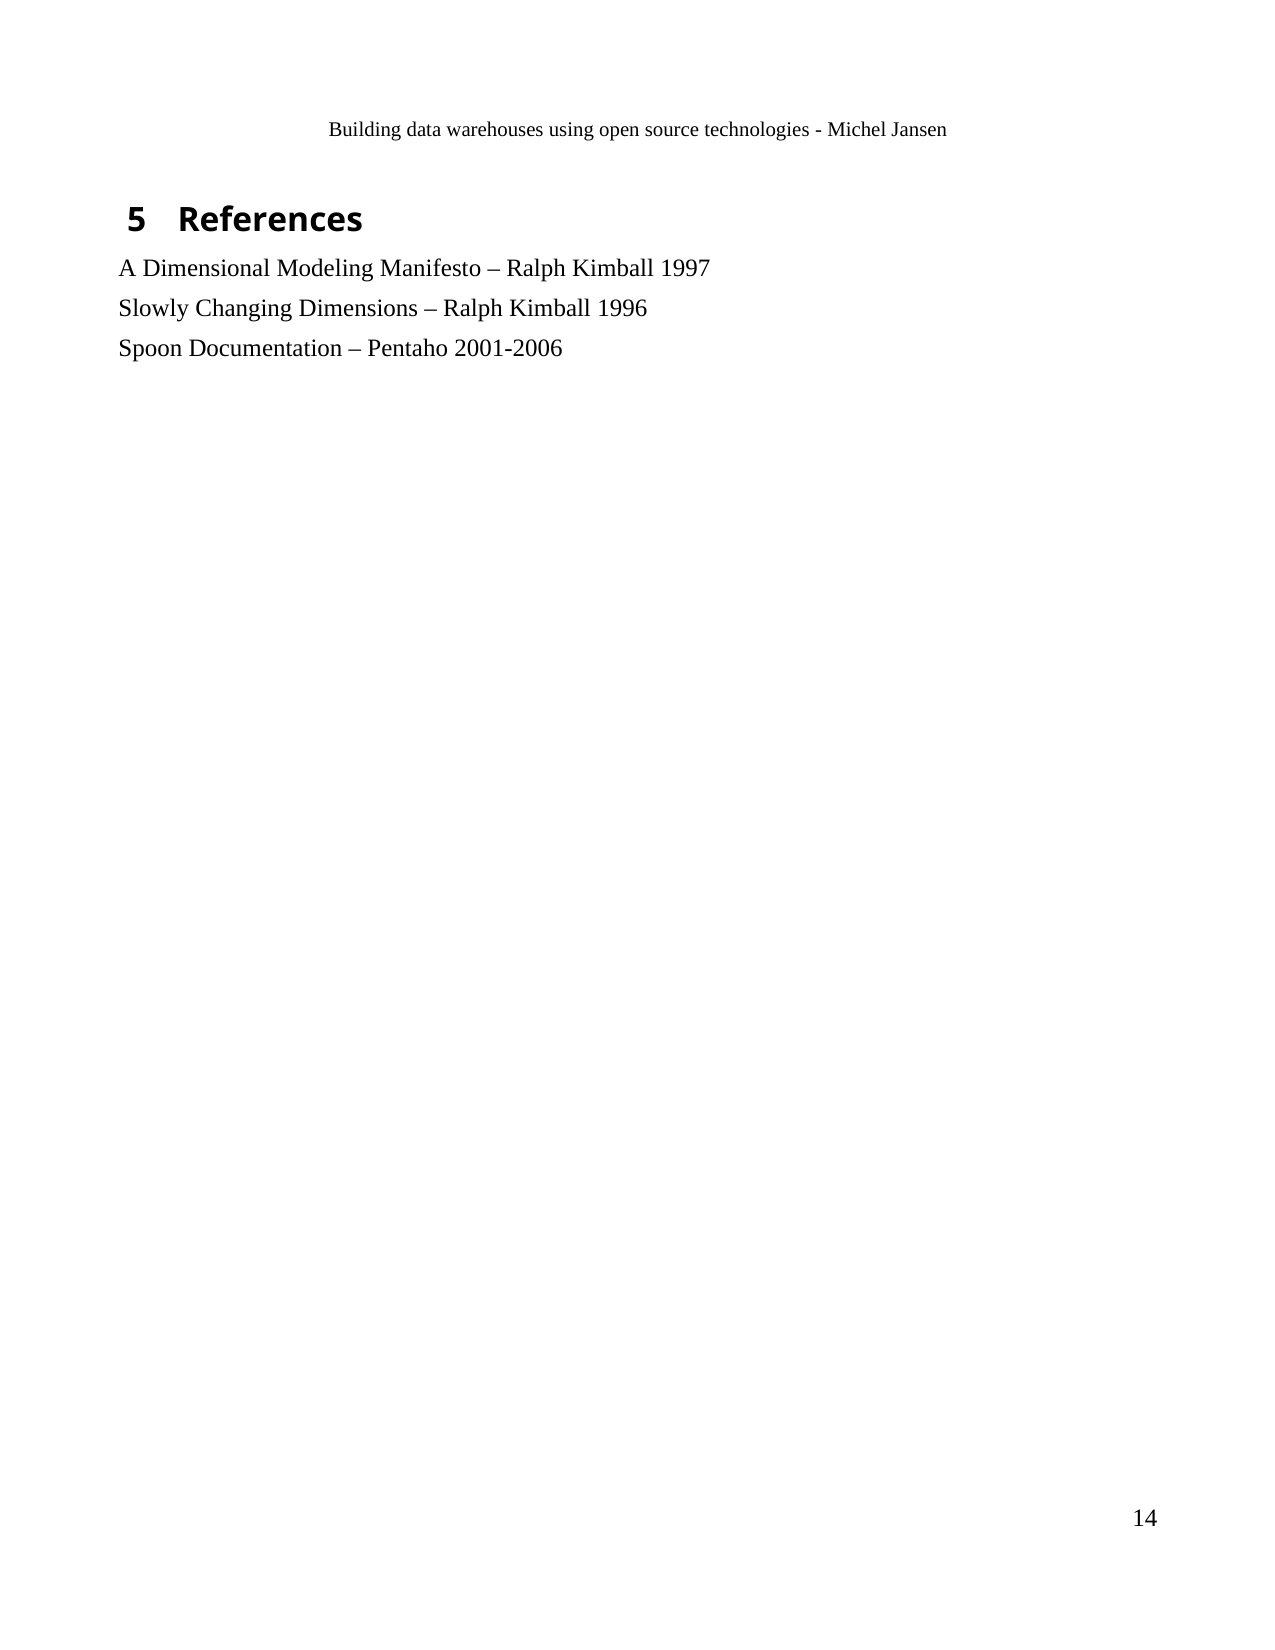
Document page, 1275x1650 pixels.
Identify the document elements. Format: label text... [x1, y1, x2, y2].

text Spoon Documentation – Pentaho 2001-2006 [118, 334, 1157, 362]
text Slowly Changing Dimensions – Ralph Kimball 1996 [118, 294, 1157, 322]
text A Dimensional Modeling Manifesto – Ralph Kimball 1997 [118, 254, 1157, 282]
subtitle References [118, 196, 1157, 241]
